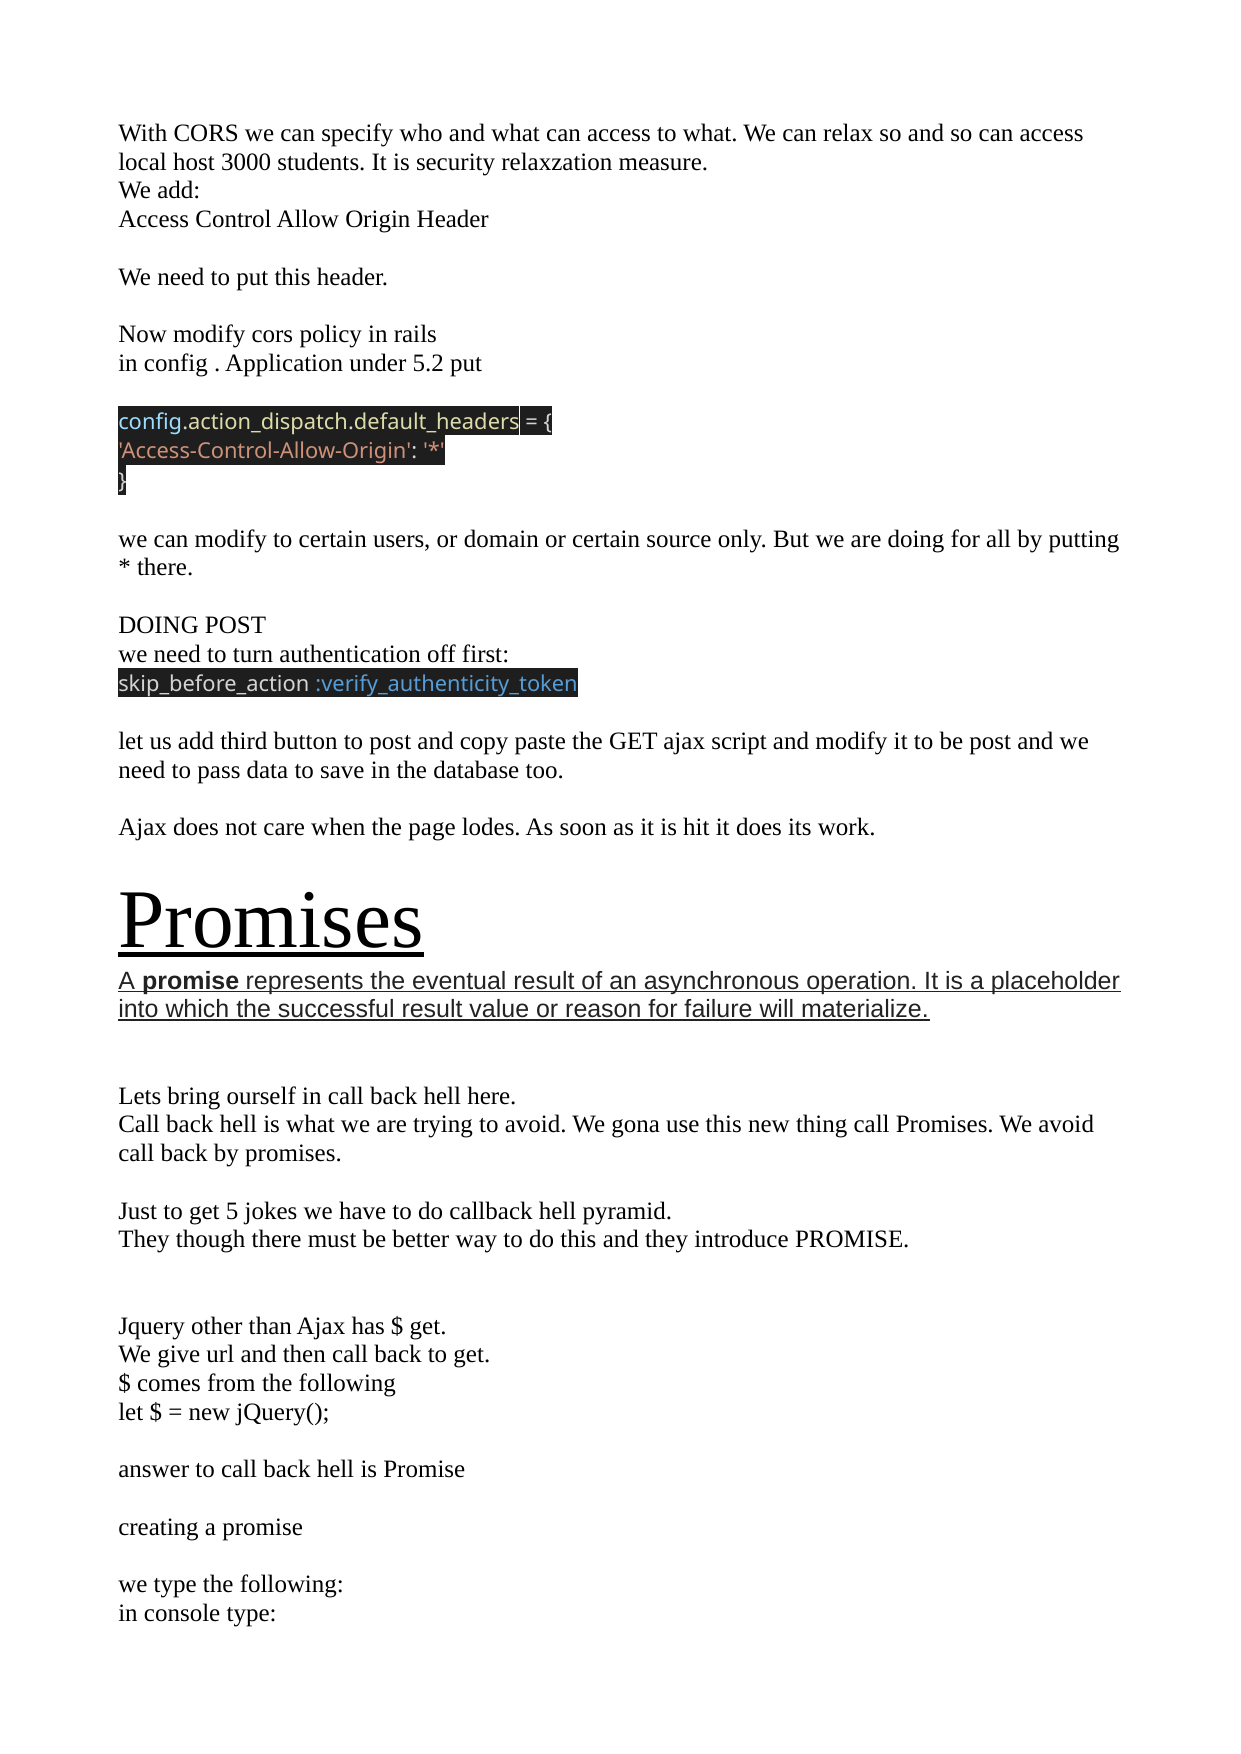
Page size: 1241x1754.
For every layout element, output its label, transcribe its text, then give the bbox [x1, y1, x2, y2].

text We give url and then call back to get. [118, 1339, 1122, 1368]
text DOING POST [118, 610, 1122, 639]
text Ajax does not care when the page lodes. As soon as it is hit it does its work. [118, 812, 1122, 841]
text Jquery other than Ajax has $ get. [118, 1311, 1122, 1339]
text answer to call back hell is Promise [118, 1454, 1122, 1483]
text skip_before_action :verify_authenticity_token [118, 667, 1122, 697]
text $ comes from the following [118, 1368, 1122, 1397]
text 'Access-Control-Allow-Origin': '*' [118, 435, 1122, 465]
text Now modify cors policy in rails [118, 319, 1122, 348]
text in console type: [118, 1598, 1122, 1627]
text let us add third button to post and copy paste the GET ajax script and modify it to be post and we need to pass data to save in the database too. [118, 726, 1122, 783]
text We need to put this header. [118, 262, 1122, 291]
text We add: [118, 176, 1122, 204]
text Call back hell is what we are trying to avoid. We gona use this new thing call Promises. We avoid call back by promises. [118, 1109, 1122, 1167]
text we need to turn authentication off first: [118, 639, 1122, 667]
text A promise represents the eventual result of an asynchronous operation. It is a placeholder into which the successful result value or reason for failure will materialize. [118, 966, 1122, 1023]
text Access Control Allow Origin Header [118, 204, 1122, 233]
text let $ = new jQuery(); [118, 1397, 1122, 1426]
text } [118, 465, 1122, 495]
text Promises [118, 870, 1122, 966]
text we type the following: [118, 1569, 1122, 1598]
text in config . Application under 5.2 put [118, 348, 1122, 377]
text Just to get 5 jokes we have to do callback hell pyramid. [118, 1196, 1122, 1224]
text Lets bring ourself in call back hell here. [118, 1081, 1122, 1109]
text With CORS we can specify who and what can access to what. We can relax so and so can access local host 3000 students. It is security relaxzation measure. [118, 118, 1122, 176]
text creating a promise [118, 1512, 1122, 1541]
text They though there must be better way to do this and they introduce PROMISE. [118, 1224, 1122, 1253]
text config.action_dispatch.default_headers = { [118, 406, 1122, 435]
text we can modify to certain users, or domain or certain source only. But we are doing for all by putting * there. [118, 524, 1122, 581]
